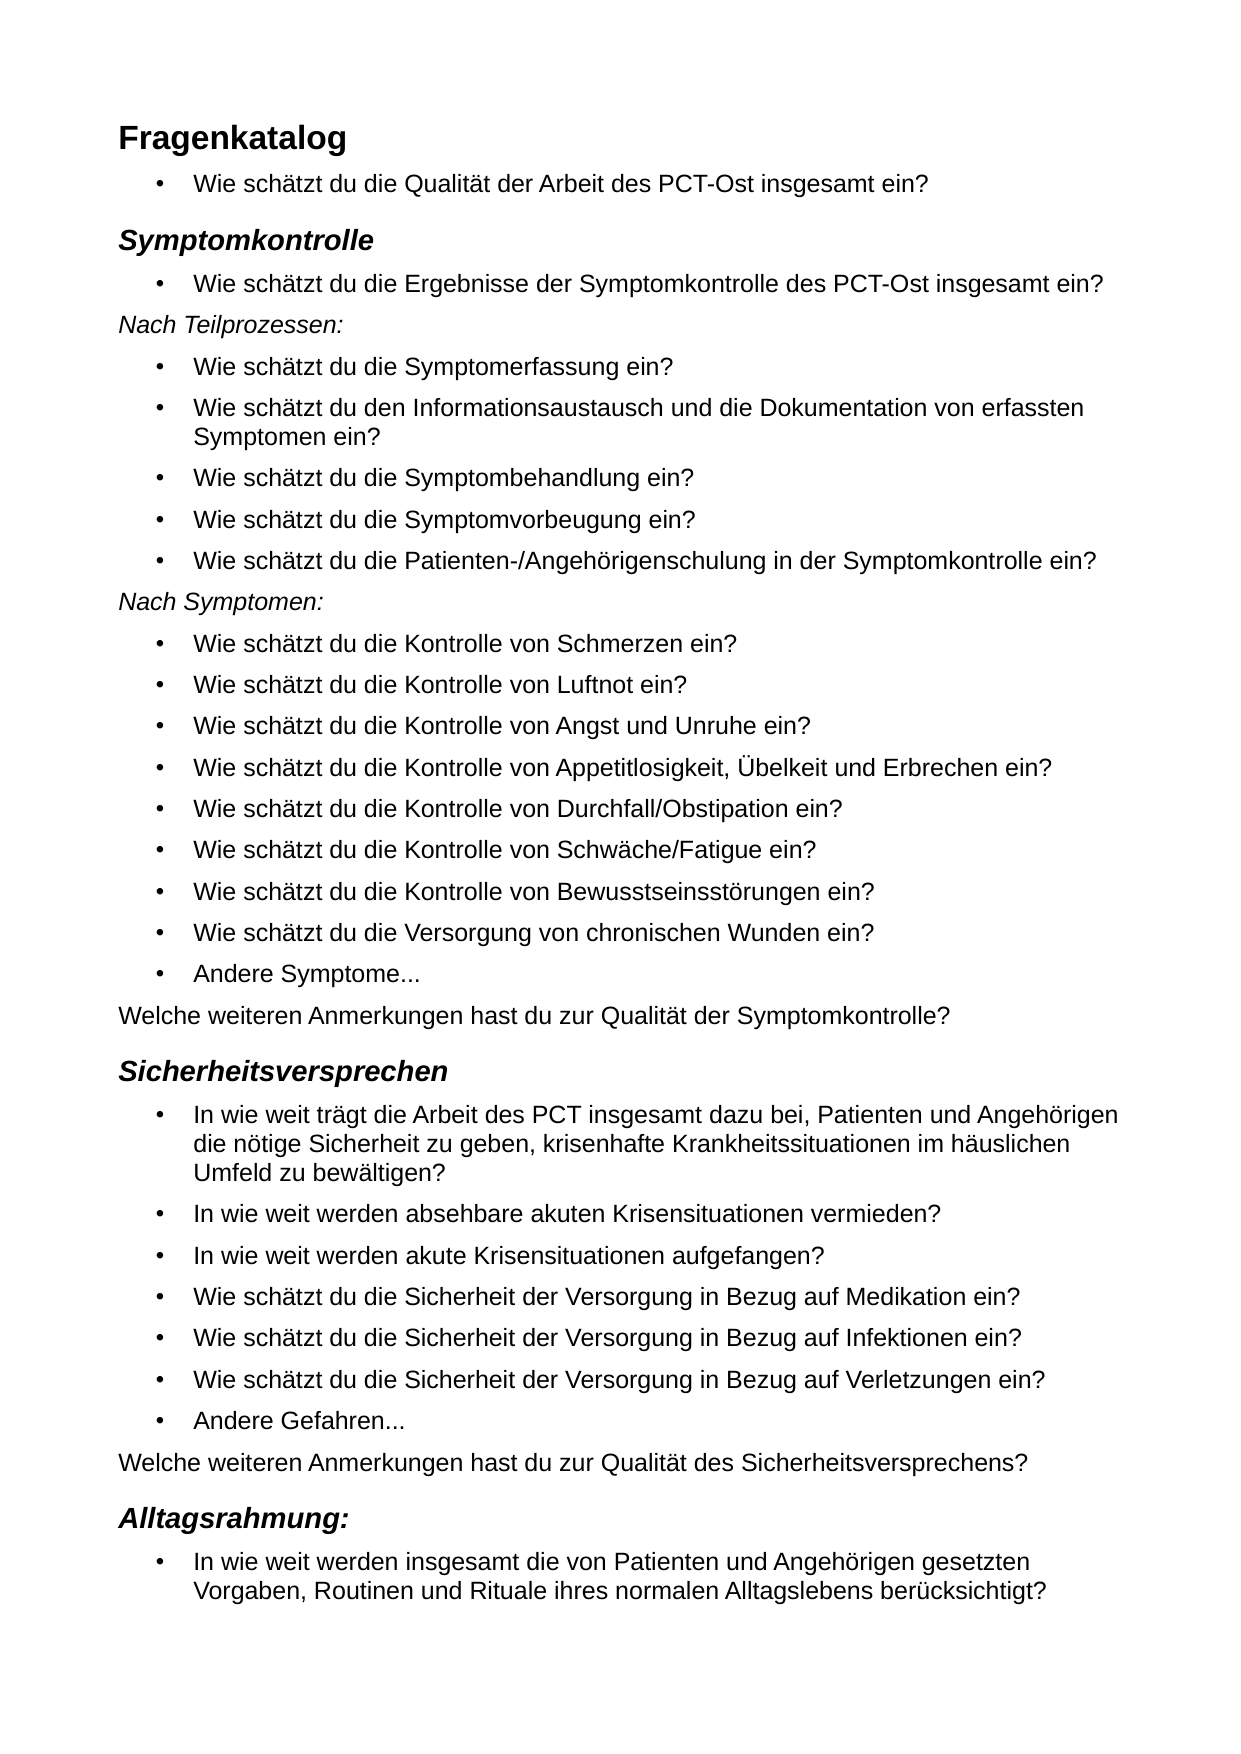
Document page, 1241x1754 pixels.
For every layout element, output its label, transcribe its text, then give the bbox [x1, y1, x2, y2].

list In wie weit werden insgesamt die von Patienten und Angehörigen gesetzten Vorgaben, Routinen und Rituale ihres normalen Alltagslebens berücksichtigt? [156, 1547, 1122, 1605]
list In wie weit werden akute Krisensituationen aufgefangen? [156, 1241, 1122, 1269]
text Nach Teilprozessen: [118, 311, 1122, 339]
list Andere Symptome... [156, 959, 1122, 988]
list Andere Gefahren... [156, 1406, 1122, 1435]
text Nach Symptomen: [118, 587, 1122, 616]
list Wie schätzt du die Sicherheit der Versorgung in Bezug auf Infektionen ein? [156, 1323, 1122, 1352]
subtitle Fragenkatalog [118, 118, 1122, 157]
list Wie schätzt du die Kontrolle von Luftnot ein? [156, 670, 1122, 699]
list Wie schätzt du die Kontrolle von Appetitlosigkeit, Übelkeit und Erbrechen ein? [156, 753, 1122, 781]
subtitle Alltagsrahmung: [118, 1501, 1122, 1535]
text Welche weiteren Anmerkungen hast du zur Qualität des Sicherheitsversprechens? [118, 1447, 1122, 1476]
list Wie schätzt du die Patienten-/Angehörigenschulung in der Symptomkontrolle ein? [156, 546, 1122, 575]
subtitle Sicherheitsversprechen [118, 1054, 1122, 1088]
list Wie schätzt du die Kontrolle von Schwäche/Fatigue ein? [156, 835, 1122, 864]
list In wie weit werden absehbare akuten Krisensituationen vermieden? [156, 1199, 1122, 1228]
text Welche weiteren Anmerkungen hast du zur Qualität der Symptomkontrolle? [118, 1001, 1122, 1029]
subtitle Symptomkontrolle [118, 223, 1122, 257]
list Wie schätzt du die Sicherheit der Versorgung in Bezug auf Verletzungen ein? [156, 1365, 1122, 1394]
list Wie schätzt du die Kontrolle von Bewusstseinsstörungen ein? [156, 877, 1122, 906]
list Wie schätzt du die Versorgung von chronischen Wunden ein? [156, 918, 1122, 947]
list Wie schätzt du die Ergebnisse der Symptomkontrolle des PCT-Ost insgesamt ein? [156, 269, 1122, 298]
list In wie weit trägt die Arbeit des PCT insgesamt dazu bei, Patienten und Angehörigen die nötige Sicherheit zu geben, krisenhafte Krankheitssituationen im häuslichen Umfeld zu bewältigen? [156, 1101, 1122, 1187]
list Wie schätzt du die Kontrolle von Angst und Unruhe ein? [156, 711, 1122, 740]
list Wie schätzt du die Symptombehandlung ein? [156, 463, 1122, 492]
list Wie schätzt du die Sicherheit der Versorgung in Bezug auf Medikation ein? [156, 1282, 1122, 1311]
list Wie schätzt du die Symptomerfassung ein? [156, 352, 1122, 381]
list Wie schätzt du die Qualität der Arbeit des PCT-Ost insgesamt ein? [156, 169, 1122, 198]
list Wie schätzt du den Informationsaustausch und die Dokumentation von erfassten Symptomen ein? [156, 393, 1122, 451]
list Wie schätzt du die Kontrolle von Durchfall/Obstipation ein? [156, 794, 1122, 823]
list Wie schätzt du die Symptomvorbeugung ein? [156, 504, 1122, 533]
list Wie schätzt du die Kontrolle von Schmerzen ein? [156, 628, 1122, 657]
